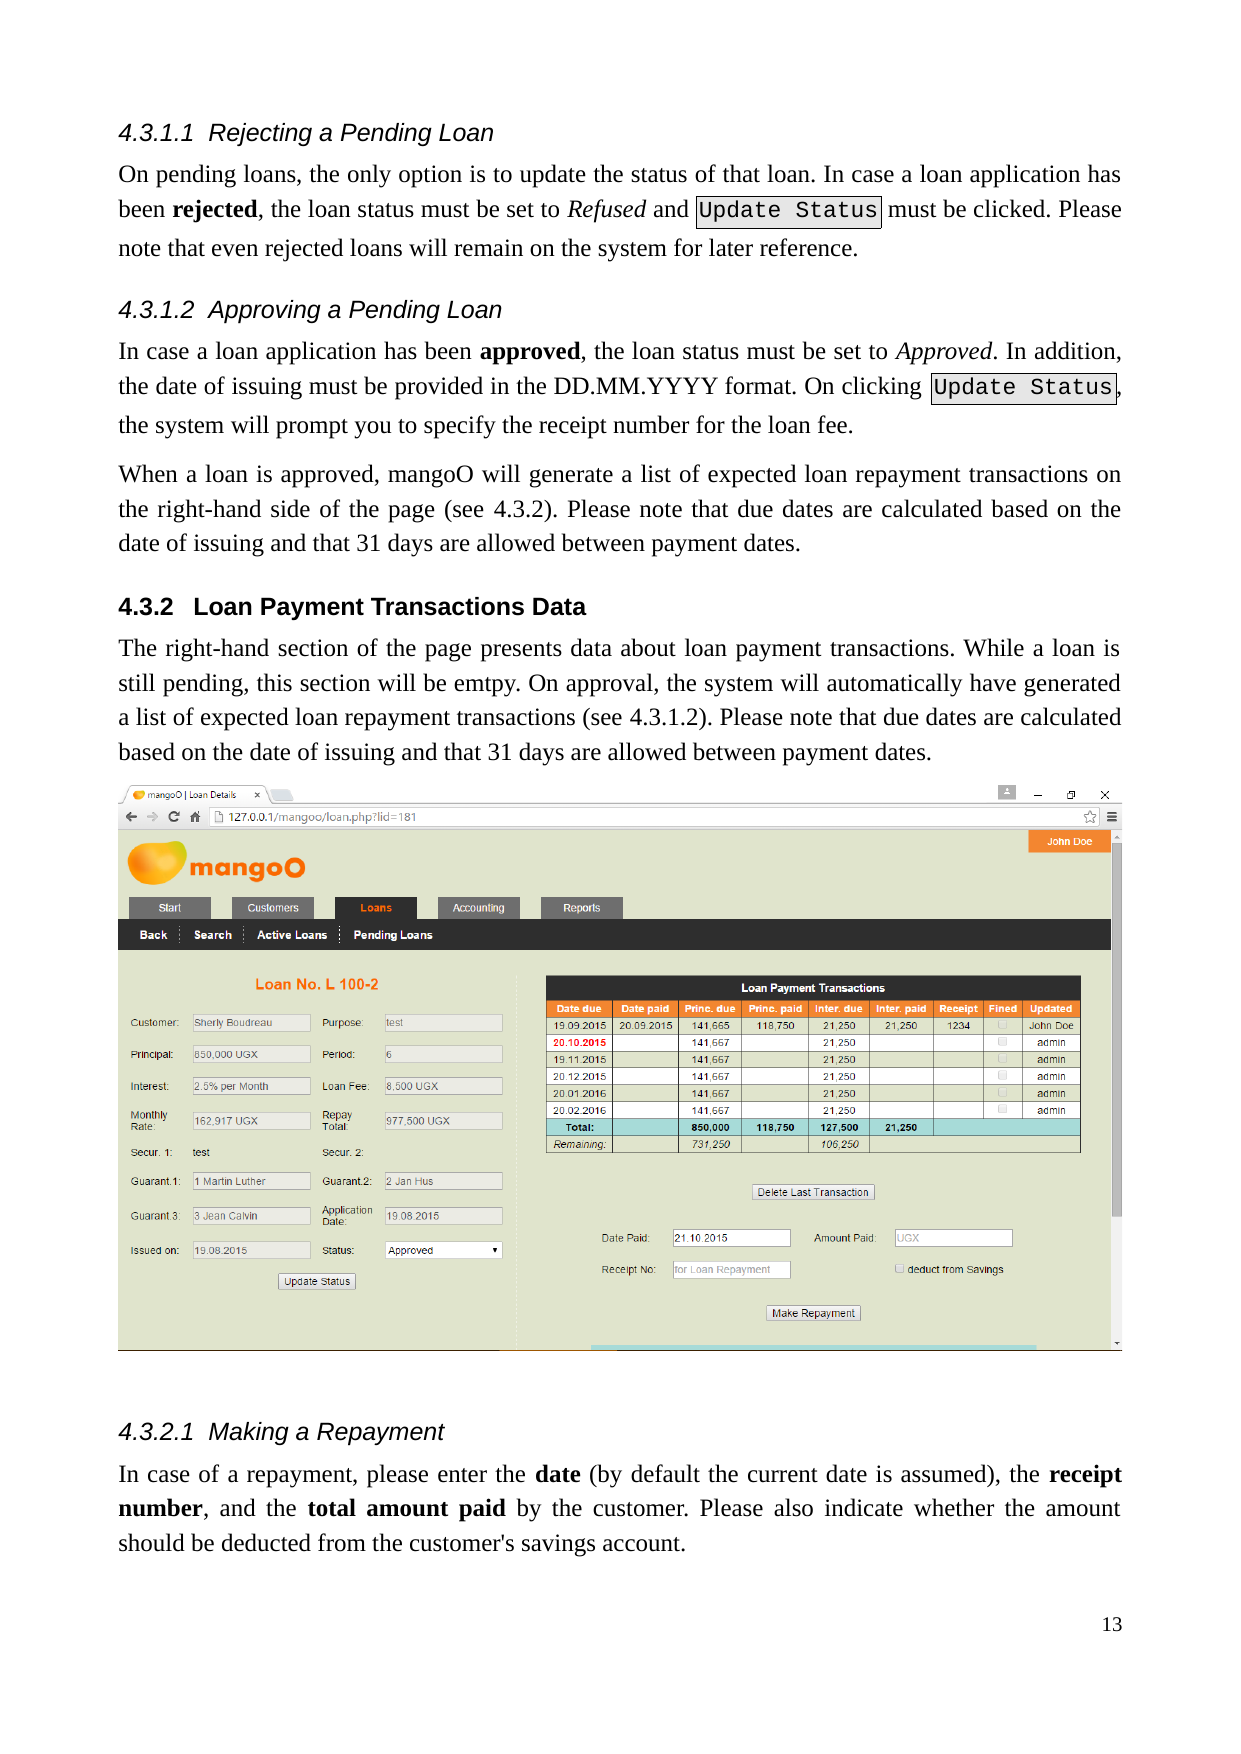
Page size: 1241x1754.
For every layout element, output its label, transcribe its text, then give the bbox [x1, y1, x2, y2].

subtitle Approving a Pending Loan [118, 295, 1122, 324]
text In case a loan application has been approved, the loan status must be set to Approved. In addition, the date of issuing must be provided in the DD.MM.YYYY format. On clicking Update Status, the system will prompt you to specify the receipt number for the loan fee. [118, 336, 1122, 439]
picture [118, 785, 1123, 1351]
text When a loan is approved, mangoO will generate a list of expected loan repayment transactions on the right-hand side of the page (see 4.3.2). Please note that due dates are calculated based on the date of issuing and that 31 days are allowed between payment dates. [118, 459, 1122, 557]
subtitle Rejecting a Pending Loan [118, 118, 1122, 147]
text On pending loans, the only option is to update the status of that loan. In case a loan application has been rejected, the loan status must be set to Refused and Update Status must be clicked. Please note that even rejected loans will remain on the system for later reference. [118, 159, 1122, 262]
subtitle Making a Repayment [118, 1417, 1122, 1446]
text The right-hand section of the page presents data about loan payment transactions. While a loan is still pending, this section will be emtpy. On approval, the system will automatically have generated a list of expected loan repayment transactions (see 4.3.1.2). Please note that due dates are calculated based on the date of issuing and that 31 days are allowed between payment dates. [118, 633, 1122, 765]
text In case of a repayment, please enter the date (by default the current date is assumed), the receipt number, and the total amount paid by the customer. Please also indicate whether the amount should be deducted from the customer's savings account. [118, 1459, 1122, 1556]
subtitle Loan Payment Transactions Data [118, 592, 1122, 621]
